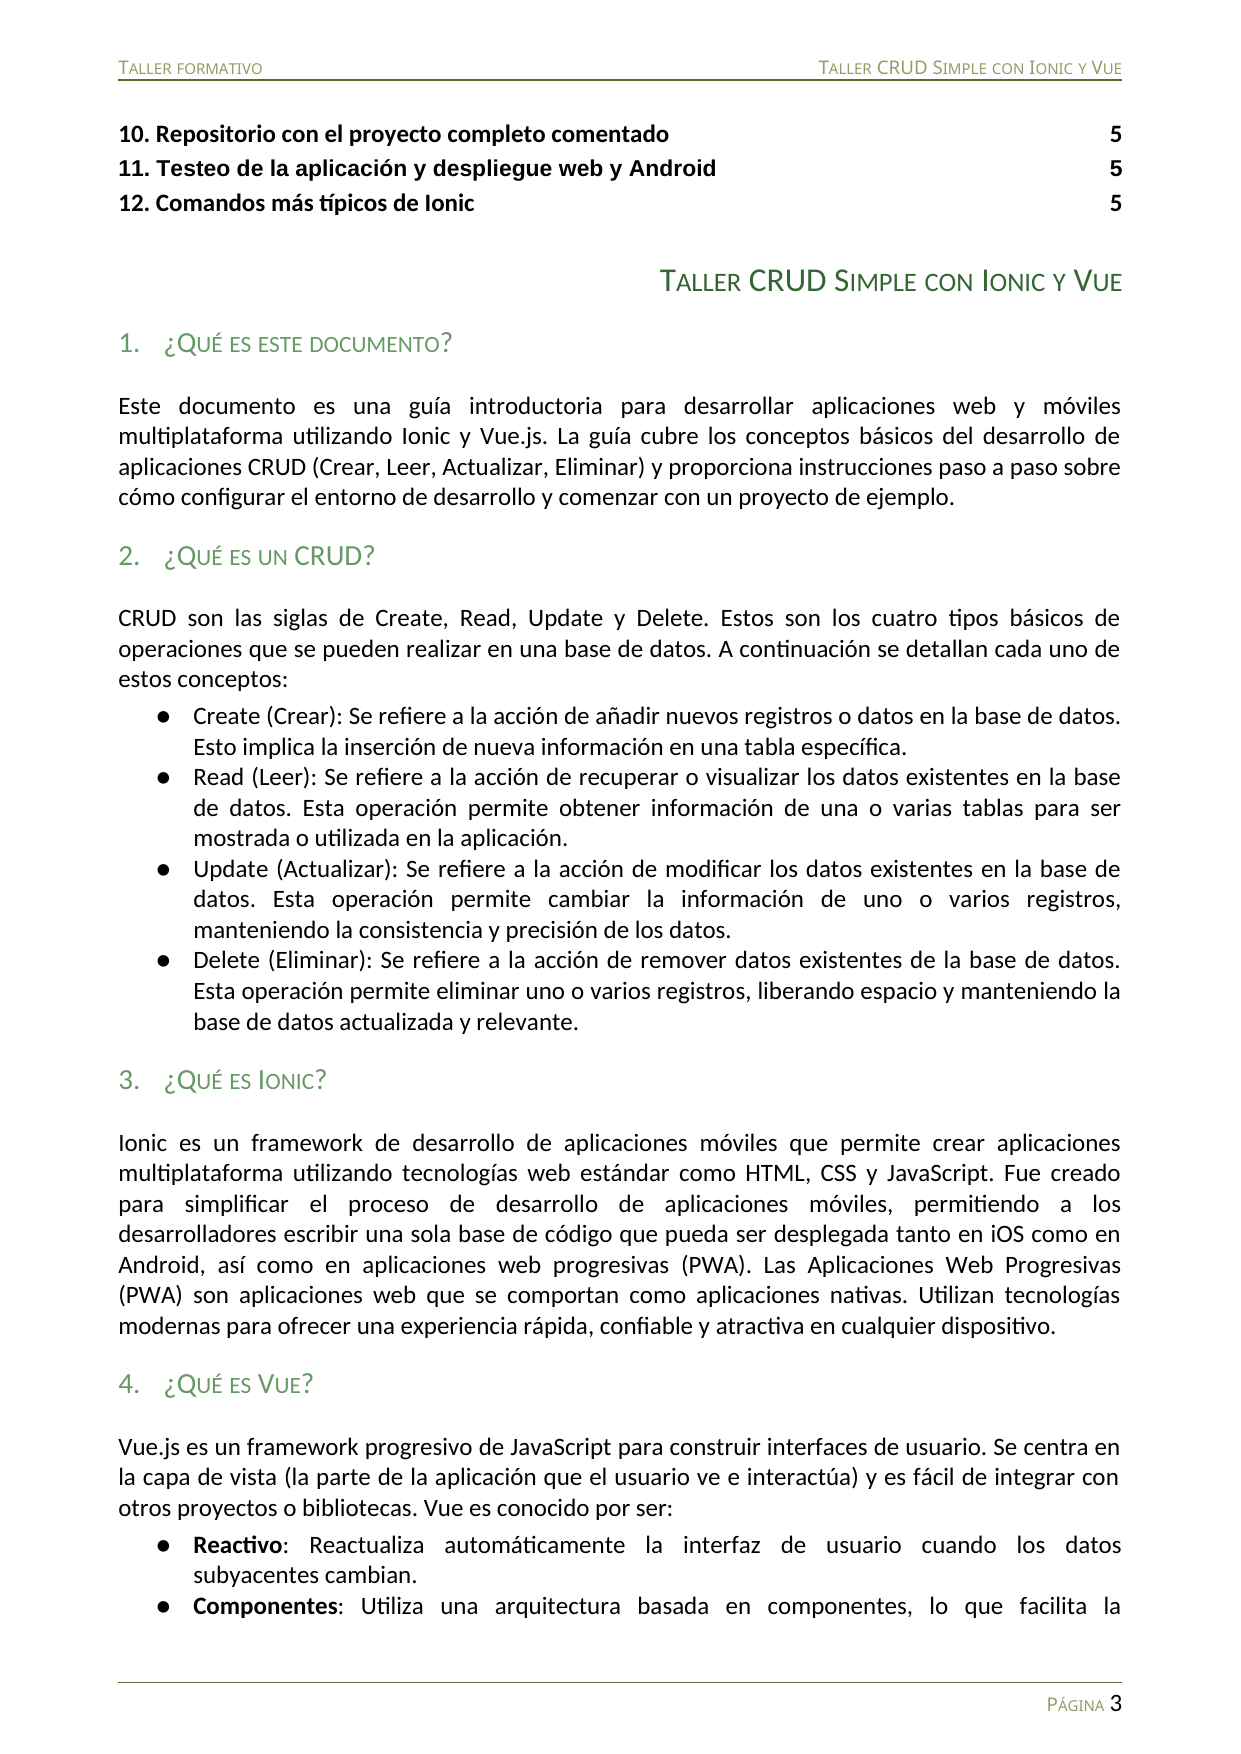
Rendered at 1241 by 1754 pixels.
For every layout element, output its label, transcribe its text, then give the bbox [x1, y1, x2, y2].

list Componentes: Utiliza una arquitectura basada en componentes, lo que facilita la [156, 1590, 1122, 1621]
text 11. Testeo de la aplicación y despliegue web y Android 5 [118, 155, 1122, 181]
subtitle ¿Qué es un CRUD? [118, 537, 1122, 572]
text Vue.js es un framework progresivo de JavaScript para construir interfaces de usuario. Se centra en la capa de vista (la parte de la aplicación que el usuario ve e interactúa) y es fácil de integrar con otros proyectos o bibliotecas. Vue es conocido por ser: [118, 1431, 1122, 1522]
text 10. Repositorio con el proyecto completo comentado 5 [118, 118, 1122, 148]
list Update (Actualizar): Se refiere a la acción de modificar los datos existentes en la base de datos. Esta operación permite cambiar la información de uno o varios registros, manteniendo la consistencia y precisión de los datos. [156, 853, 1122, 945]
subtitle ¿Qué es Ionic? [118, 1061, 1122, 1097]
list Read (Leer): Se refiere a la acción de recuperar o visualizar los datos existentes en la base de datos. Esta operación permite obtener información de una o varias tablas para ser mostrada o utilizada en la aplicación. [156, 762, 1122, 853]
subtitle ¿Qué es Vue? [118, 1365, 1122, 1401]
text Este documento es una guía introductoria para desarrollar aplicaciones web y móviles multiplataforma utilizando Ionic y Vue.js. La guía cubre los conceptos básicos del desarrollo de aplicaciones CRUD (Crear, Leer, Actualizar, Eliminar) y proporciona instrucciones paso a paso sobre cómo configurar el entorno de desarrollo y comenzar con un proyecto de ejemplo. [118, 390, 1122, 512]
text 12. Comandos más típicos de Ionic 5 [118, 187, 1122, 218]
list Delete (Eliminar): Se refiere a la acción de remover datos existentes de la base de datos. Esta operación permite eliminar uno o varios registros, liberando espacio y manteniendo la base de datos actualizada y relevante. [156, 945, 1122, 1036]
list Reactivo: Reactualiza automáticamente la interfaz de usuario cuando los datos subyacentes cambian. [156, 1529, 1122, 1590]
text Ionic es un framework de desarrollo de aplicaciones móviles que permite crear aplicaciones multiplataforma utilizando tecnologías web estándar como HTML, CSS y JavaScript. Fue creado para simplificar el proceso de desarrollo de aplicaciones móviles, permitiendo a los desarrolladores escribir una sola base de código que pueda ser desplegada tanto en iOS como en Android, así como en aplicaciones web progresivas (PWA). Las Aplicaciones Web Progresivas (PWA) son aplicaciones web que se comportan como aplicaciones nativas. Utilizan tecnologías modernas para ofrecer una experiencia rápida, confiable y atractiva en cualquier dispositivo. [118, 1127, 1122, 1340]
text CRUD son las siglas de Create, Read, Update y Delete. Estos son los cuatro tipos básicos de operaciones que se pueden realizar en una base de datos. A continuación se detallan cada uno de estos conceptos: [118, 602, 1122, 694]
subtitle ¿Qué es este documento? [118, 324, 1122, 360]
text Taller CRUD Simple con Ionic y Vue [118, 259, 1122, 299]
list Create (Crear): Se refiere a la acción de añadir nuevos registros o datos en la base de datos. Esto implica la inserción de nueva información en una tabla específica. [156, 701, 1122, 762]
